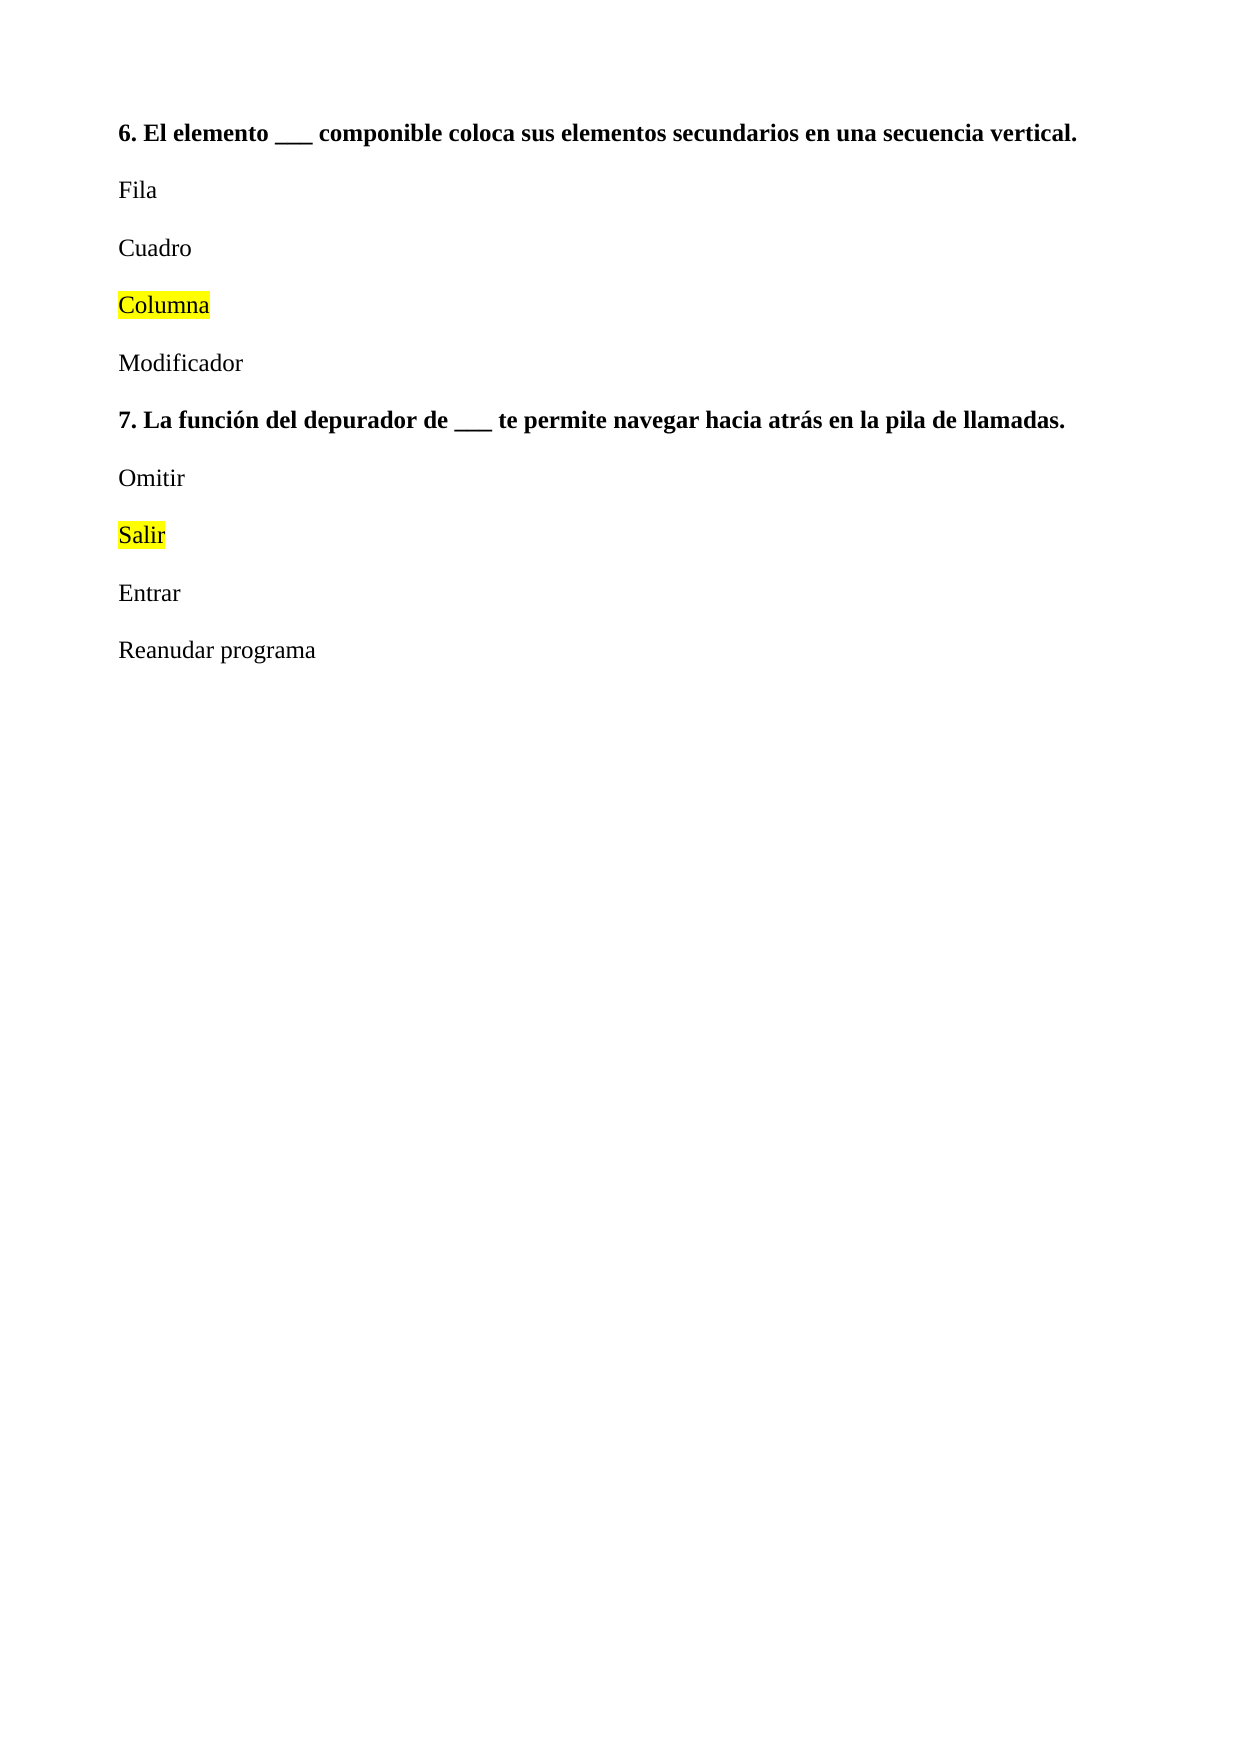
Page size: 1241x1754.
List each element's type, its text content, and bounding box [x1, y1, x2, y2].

text Modificador [118, 348, 1122, 377]
text Cuadro [118, 233, 1122, 262]
text Omitir [118, 463, 1122, 492]
text Entrar [118, 578, 1122, 607]
text Reanudar programa [118, 636, 1122, 664]
text 7. La función del depurador de ___ te permite navegar hacia atrás en la pila de llamadas. [118, 406, 1122, 434]
text 6. El elemento ___ componible coloca sus elementos secundarios en una secuencia vertical. [118, 118, 1122, 147]
text Columna [118, 291, 1122, 319]
text Fila [118, 176, 1122, 204]
text Salir [118, 521, 1122, 549]
